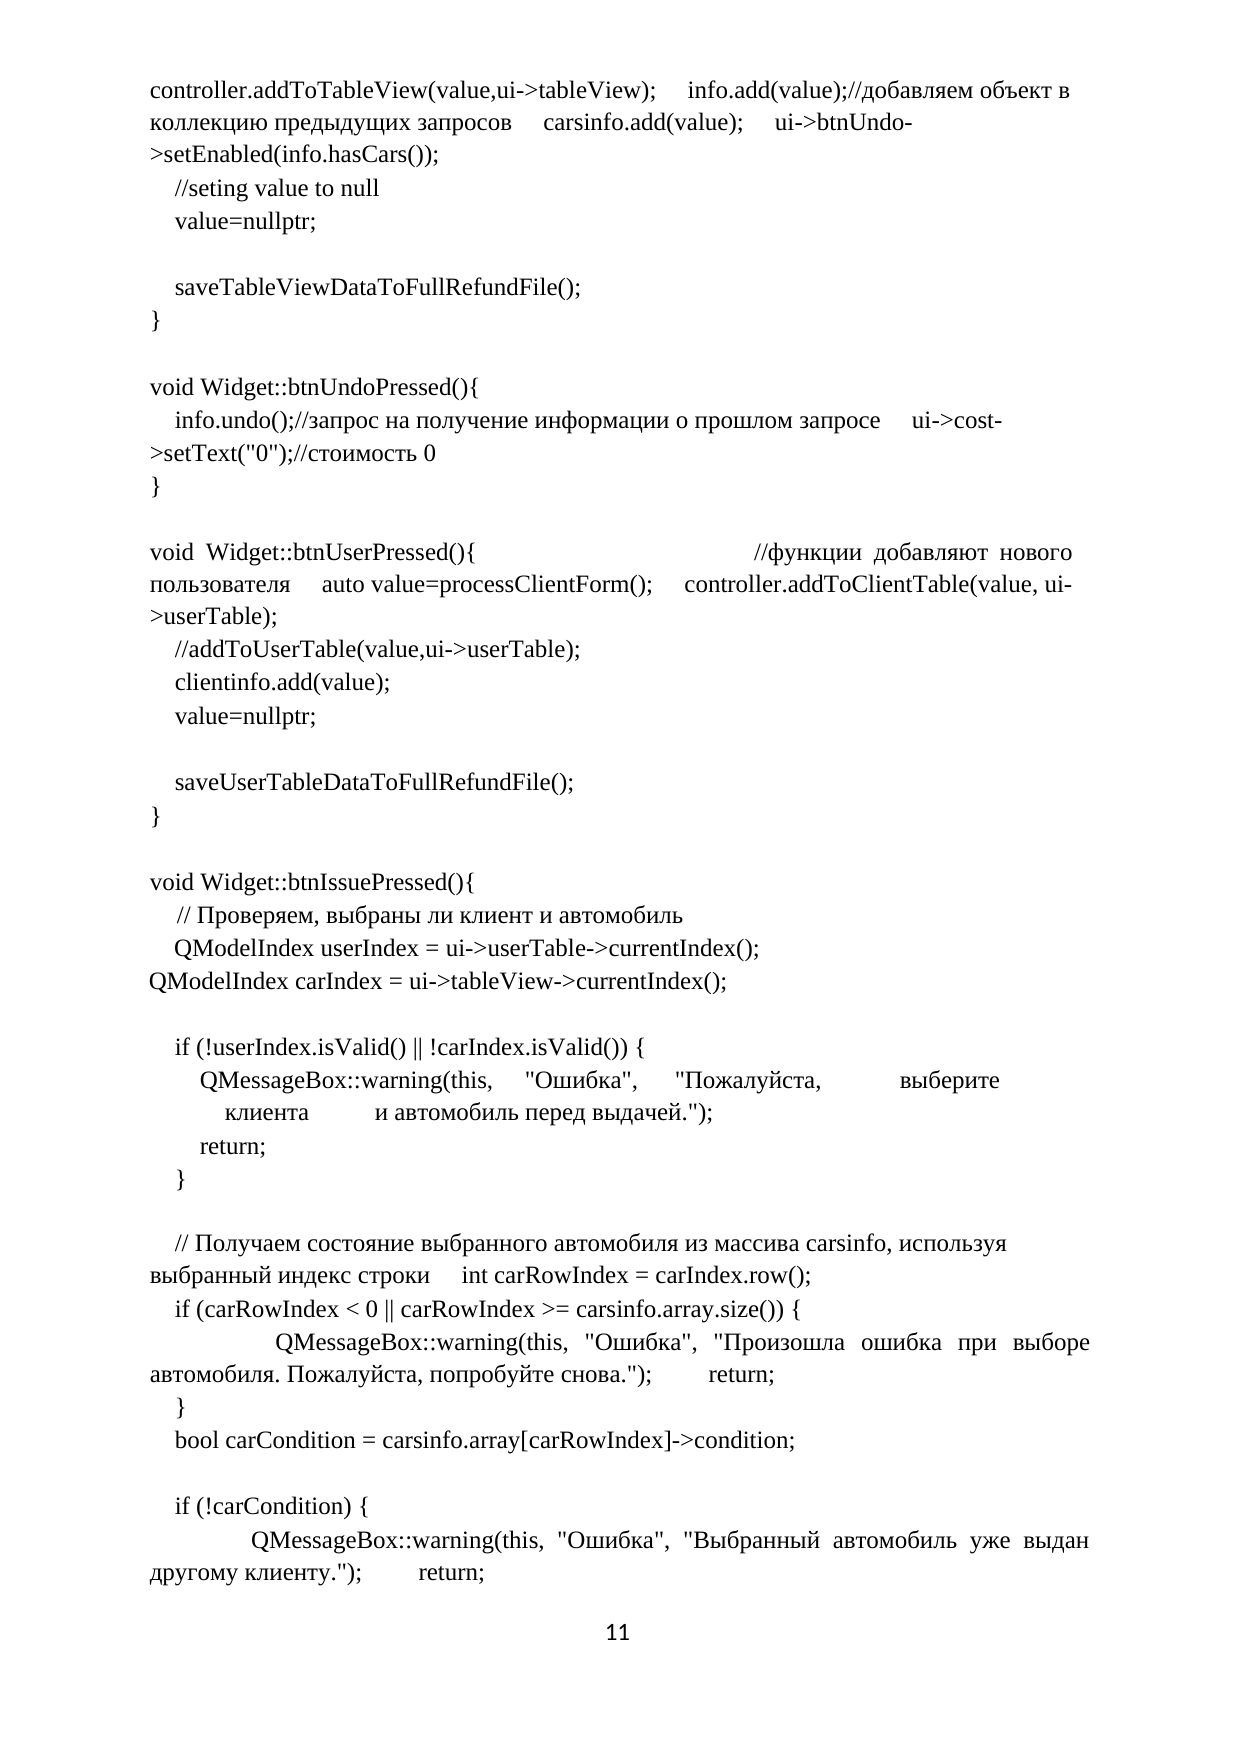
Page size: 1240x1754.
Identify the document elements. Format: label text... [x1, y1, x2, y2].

text } [149, 471, 1091, 500]
text if (!userIndex.isValid() || !carIndex.isValid()) { [149, 1032, 1091, 1061]
text // Проверяем, выбраны ли клиент и автомобиль [177, 900, 1091, 929]
text bool carCondition = carsinfo.array[carRowIndex]->condition; [149, 1425, 1091, 1454]
text //seting value to null [149, 173, 1091, 201]
text saveTableViewDataToFullRefundFile(); [149, 272, 1091, 301]
text controller.addToTableView(value,ui->tableView); info.add(value);//добавляем объект в коллекцию предыдущих запросов carsinfo.add(value); ui->btnUndo->setEnabled(info.hasCars()); [149, 75, 1082, 168]
text QMessageBox::warning(this, "Ошибка", "Выбранный автомобиль уже выдан другому клиенту."); return; [149, 1525, 1091, 1585]
text void Widget::btnUserPressed(){ //функции добавляют нового пользователя auto value=processClientForm(); controller.addToClientTable(value, ui->userTable); [149, 537, 1073, 630]
text if (!carCondition) { [149, 1491, 1091, 1520]
text } [149, 306, 1091, 334]
text QMessageBox::warning(this, "Ошибка", "Пожалуйста, выберите клиента и автомобиль перед выдачей."); [149, 1065, 1091, 1126]
text clientinfo.add(value); [149, 667, 1091, 696]
text QModelIndex userIndex = ui->userTable->currentIndex(); QModelIndex carIndex = ui->tableView->currentIndex(); [148, 933, 905, 994]
text void Widget::btnIssuePressed(){ [149, 867, 1091, 896]
text QMessageBox::warning(this, "Ошибка", "Произошла ошибка при выборе автомобиля. Пожалуйста, попробуйте снова."); return; [149, 1327, 1091, 1388]
text } [149, 1164, 1091, 1193]
text value=nullptr; [149, 206, 1091, 235]
text return; [149, 1131, 1091, 1159]
text } [149, 1392, 1091, 1421]
text //addToUserTable(value,ui->userTable); [149, 634, 1091, 663]
text // Получаем состояние выбранного автомобиля из массива carsinfo, используя выбранный индекс строки int carRowIndex = carIndex.row(); [149, 1228, 1091, 1289]
text info.undo();//запрос на получение информации о прошлом запросе ui->cost->setText("0");//стоимость 0 [149, 406, 1091, 466]
text value=nullptr; [149, 701, 1091, 729]
text } [149, 801, 1091, 829]
text saveUserTableDataToFullRefundFile(); [149, 767, 1091, 796]
text void Widget::btnUndoPressed(){ [149, 372, 1091, 401]
text if (carRowIndex < 0 || carRowIndex >= carsinfo.array.size()) { [149, 1294, 1091, 1322]
